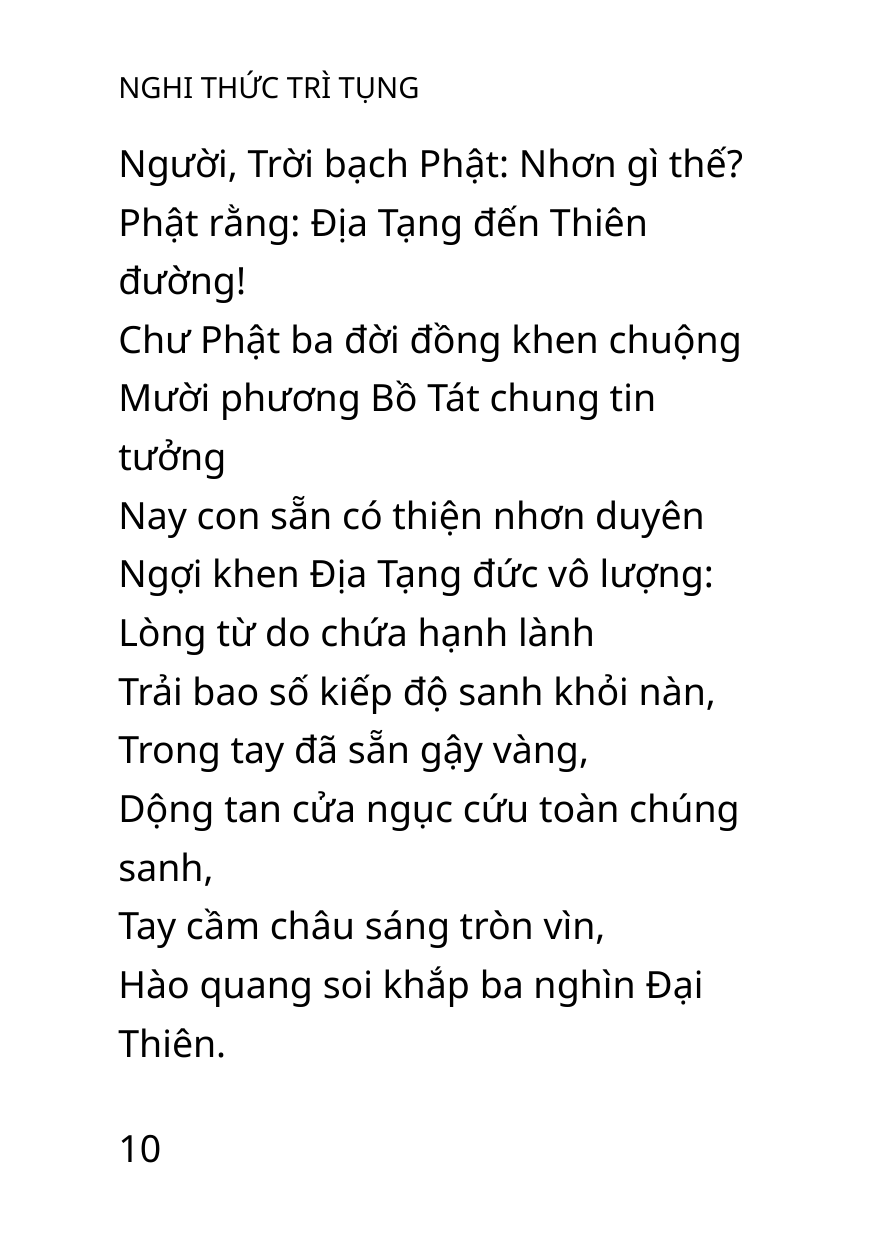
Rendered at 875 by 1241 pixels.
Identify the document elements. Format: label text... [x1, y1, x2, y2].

text Dộng tan cửa ngục cứu toàn chúng sanh, [118, 782, 756, 892]
text Chư Phật ba đời đồng khen chuộng [118, 313, 756, 364]
text Trong tay đã sẵn gậy vàng, [118, 724, 756, 775]
text Tay cầm châu sáng tròn vìn, [118, 899, 756, 951]
text Trải bao số kiếp độ sanh khỏi nàn, [118, 665, 756, 716]
text Hào quang soi khắp ba nghìn Đại Thiên. [118, 958, 756, 1068]
text Người, Trời bạch Phật: Nhơn gì thế? [118, 137, 756, 188]
text Nay con sẵn có thiện nhơn duyên [118, 489, 756, 540]
text Lòng từ do chứa hạnh lành [118, 606, 756, 657]
text Phật rằng: Địa Tạng đến Thiên đường! [118, 196, 756, 306]
text Ngợi khen Địa Tạng đức vô lượng: [118, 548, 756, 599]
text Mười phương Bồ Tát chung tin tưởng [118, 372, 756, 481]
